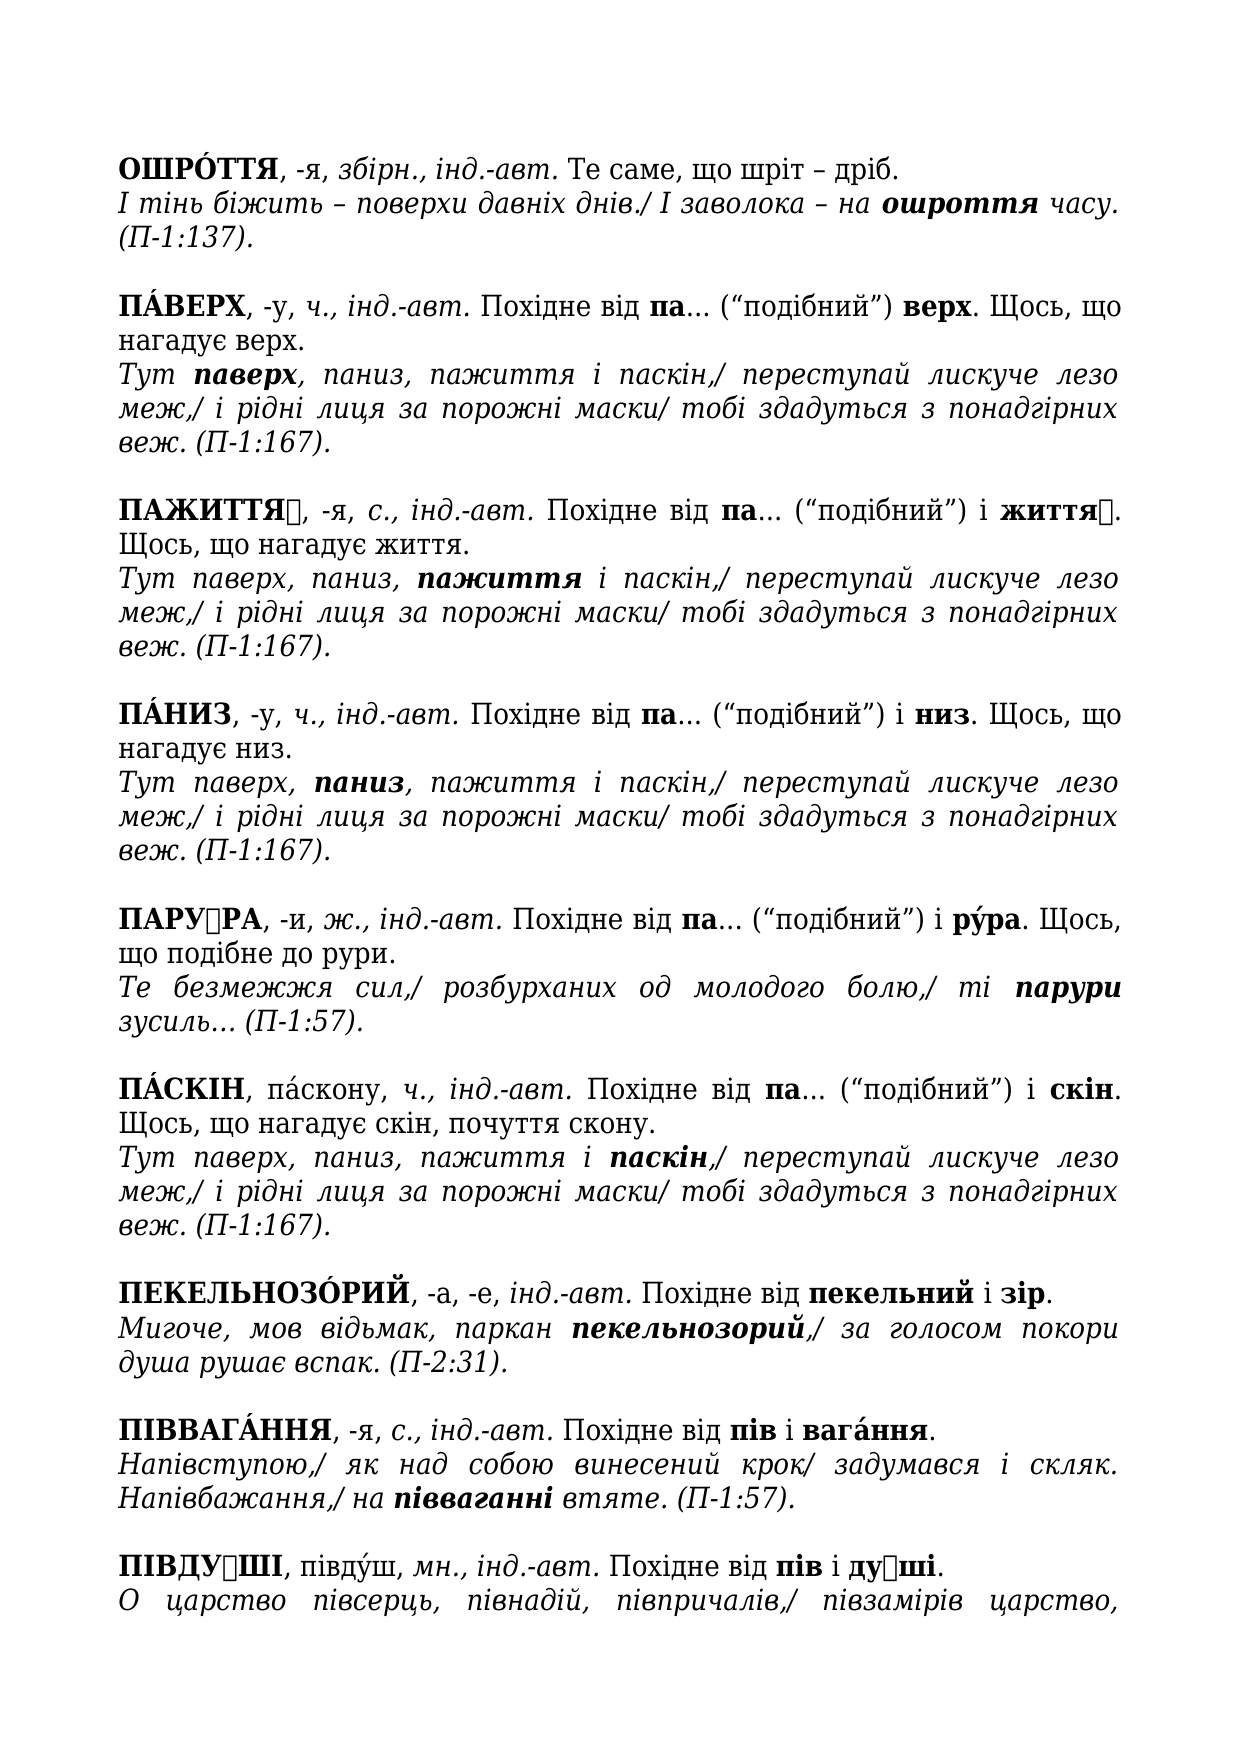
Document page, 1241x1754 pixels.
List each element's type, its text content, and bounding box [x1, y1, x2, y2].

text Пáверх, -у, ч., інд.-авт. Похідне від па... (“подібний”) верх. Щось, що нагадує верх. [118, 288, 1122, 357]
text О царство півсерць, півнадій, півпричалів,/ півзамірів царство, [118, 1584, 1122, 1618]
text Тут паверх, паниз, пажиття і паскін,/ переступай лискуче лезо меж,/ і рідні лиця за порожні маски/ тобі здадуться з понадгірних веж. (П-1:167). [118, 1140, 1122, 1242]
text Ошрóття, -я, збірн., інд.-авт. Те саме, що шріт – дріб. [118, 152, 1122, 186]
text Тут паверх, паниз, пажиття і паскін,/ переступай лискуче лезо меж,/ і рідні лиця за порожні маски/ тобі здадуться з понадгірних веж. (П-1:167). [118, 766, 1122, 868]
text Те безмежжя сил,/ розбурханих од молодого болю,/ ті парури зусиль… (П-1:57). [118, 970, 1122, 1038]
text І тінь біжить – поверхи давніх днів./ І заволока – на ошроття часу. (П-1:137). [118, 186, 1122, 254]
text Пáниз, -у, ч., інд.-авт. Похідне від па... (“подібний”) і низ. Щось, що нагадує низ. [118, 697, 1122, 766]
text Пажиття, -я, с., інд.-авт. Похідне від па... (“подібний”) і життя. Щось, що нагадує життя. [118, 493, 1122, 561]
text Пáскін, пáскону, ч., інд.-авт. Похідне від па... (“подібний”) і скін. Щось, що нагадує скін, почуття скону. [118, 1072, 1122, 1140]
text Пекельнозóрий, -а, -е, інд.-авт. Похідне від пекельний і зір. [118, 1276, 1122, 1311]
text Тут паверх, паниз, пажиття і паскін,/ переступай лискуче лезо меж,/ і рідні лиця за порожні маски/ тобі здадуться з понадгірних веж. (П-1:167). [118, 357, 1122, 459]
text Мигоче, мов відьмак, паркан пекельнозорий,/ за голосом покори душа рушає вспак. (П-2:31). [118, 1311, 1122, 1379]
text Напівступою,/ як над собою винесений крок/ задумався і скляк. Напівбажання,/ на півваганні втяте. (П-1:57). [118, 1447, 1122, 1515]
text Тут паверх, паниз, пажиття і паскін,/ переступай лискуче лезо меж,/ і рідні лиця за порожні маски/ тобі здадуться з понадгірних веж. (П-1:167). [118, 561, 1122, 663]
text Піввагáння, -я, с., інд.-авт. Похідне від пів і вагáння. [118, 1413, 1122, 1447]
text Парура, -и, ж., інд.-авт. Похідне від па... (“подібний”) і рýра. Щось, що подібне до рури. [118, 902, 1122, 970]
text Півдуші, півдýш, мн., інд.-авт. Похідне від пів і душі. [118, 1549, 1122, 1584]
